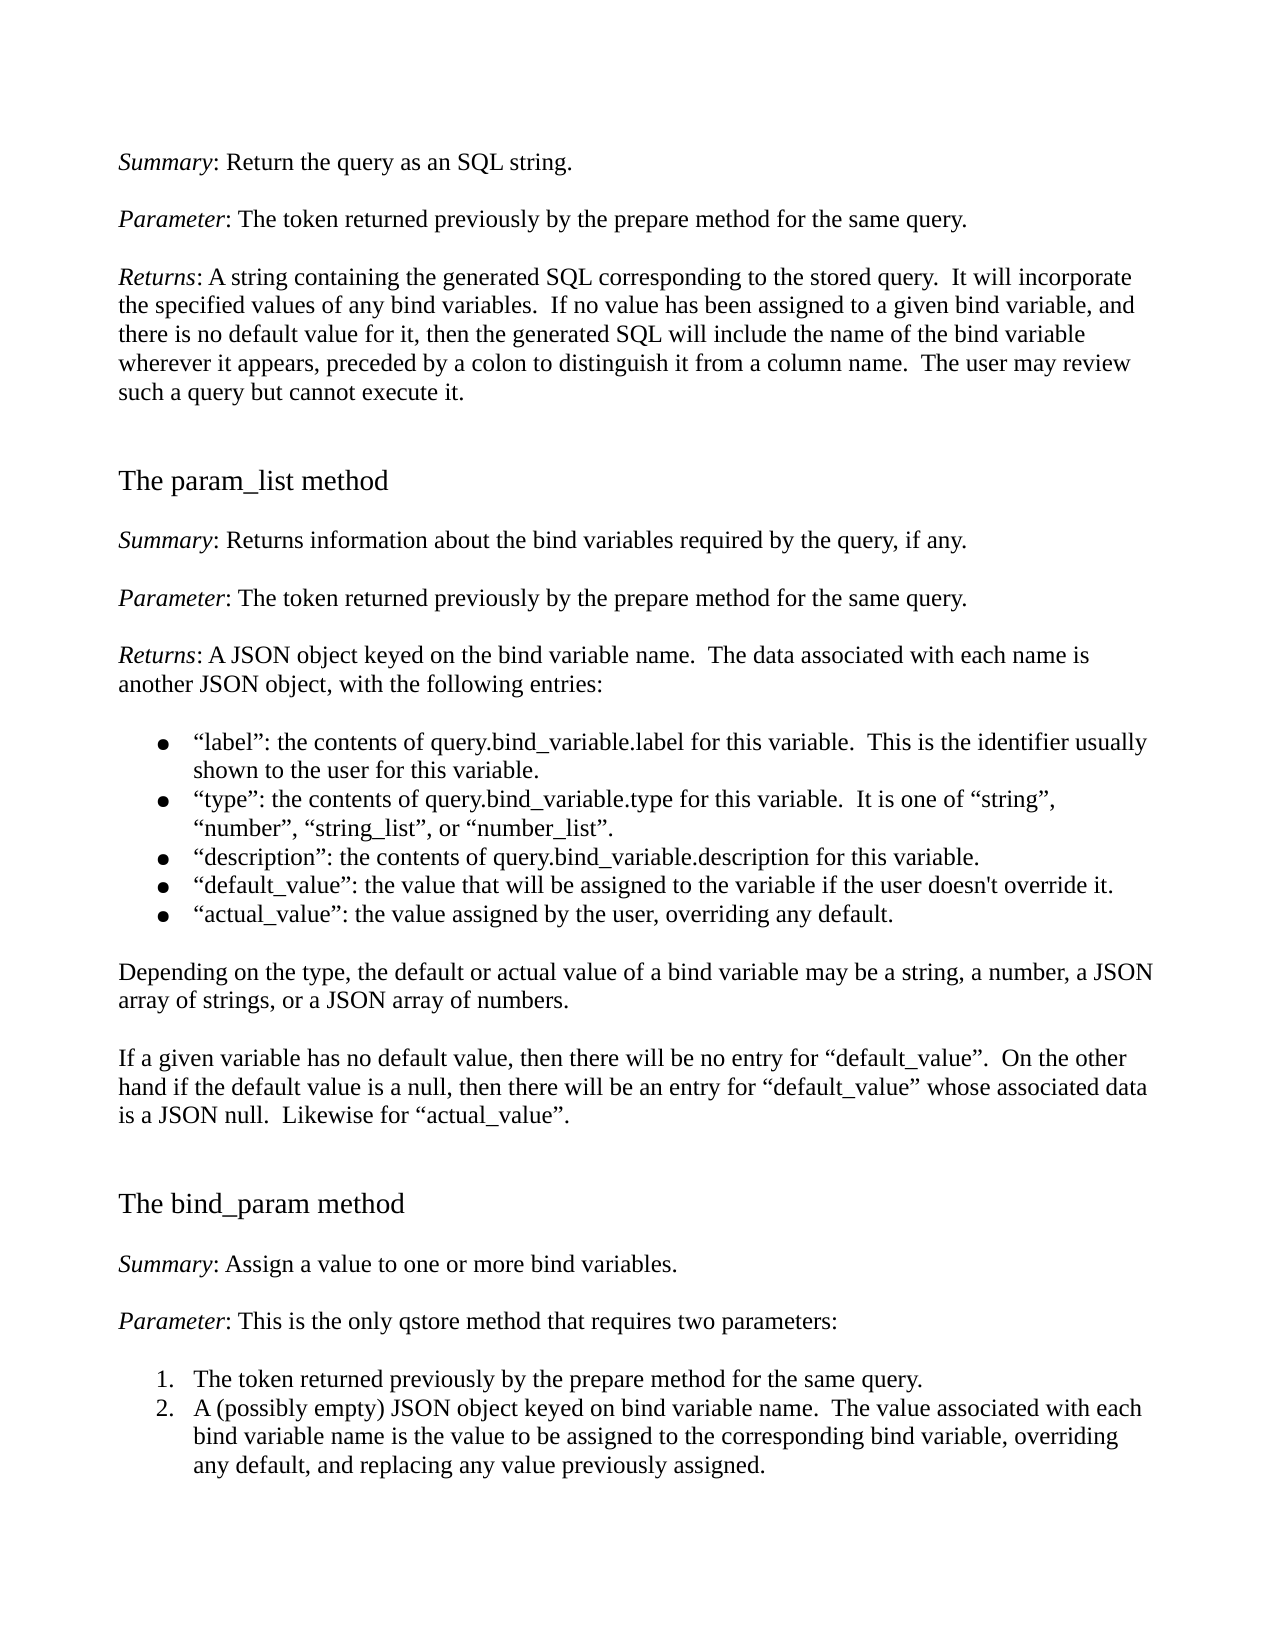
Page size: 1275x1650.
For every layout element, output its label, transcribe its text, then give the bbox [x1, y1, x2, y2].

text Returns: A string containing the generated SQL corresponding to the stored query. It will incorporate the specified values of any bind variables. If no value has been assigned to a given bind variable, and there is no default value for it, then the generated SQL will include the name of the bind variable wherever it appears, preceded by a colon to distinguish it from a column name. The user may review such a query but cannot execute it. [118, 262, 1157, 406]
text Summary: Assign a value to one or more bind variables. [118, 1249, 1157, 1278]
text The bind_param method [118, 1187, 1157, 1220]
text If a given variable has no default value, then there will be no entry for “default_value”. On the other hand if the default value is a null, then there will be an entry for “default_value” whose associated data is a JSON null. Likewise for “actual_value”. [118, 1043, 1157, 1129]
text Parameter: The token returned previously by the prepare method for the same query. [118, 583, 1157, 612]
list “type”: the contents of query.bind_variable.type for this variable. It is one of “string”, “number”, “string_list”, or “number_list”. [156, 784, 1157, 842]
list A (possibly empty) JSON object keyed on bind variable name. The value associated with each bind variable name is the value to be assigned to the corresponding bind variable, overriding any default, and replacing any value previously assigned. [156, 1393, 1157, 1479]
text Parameter: This is the only qstore method that requires two parameters: [118, 1306, 1157, 1335]
text Returns: A JSON object keyed on the bind variable name. The data associated with each name is another JSON object, with the following entries: [118, 640, 1157, 698]
list “label”: the contents of query.bind_variable.label for this variable. This is the identifier usually shown to the user for this variable. [156, 727, 1157, 784]
text Summary: Returns information about the bind variables required by the query, if any. [118, 525, 1157, 554]
text Depending on the type, the default or actual value of a bind variable may be a string, a number, a JSON array of strings, or a JSON array of numbers. [118, 957, 1157, 1014]
text Summary: Return the query as an SQL string. [118, 147, 1157, 176]
list The token returned previously by the prepare method for the same query. [156, 1364, 1157, 1393]
list “actual_value”: the value assigned by the user, overriding any default. [156, 899, 1157, 928]
list “default_value”: the value that will be assigned to the variable if the user doesn't override it. [156, 870, 1157, 899]
text The param_list method [118, 463, 1157, 497]
list “description”: the contents of query.bind_variable.description for this variable. [156, 842, 1157, 870]
text Parameter: The token returned previously by the prepare method for the same query. [118, 204, 1157, 233]
